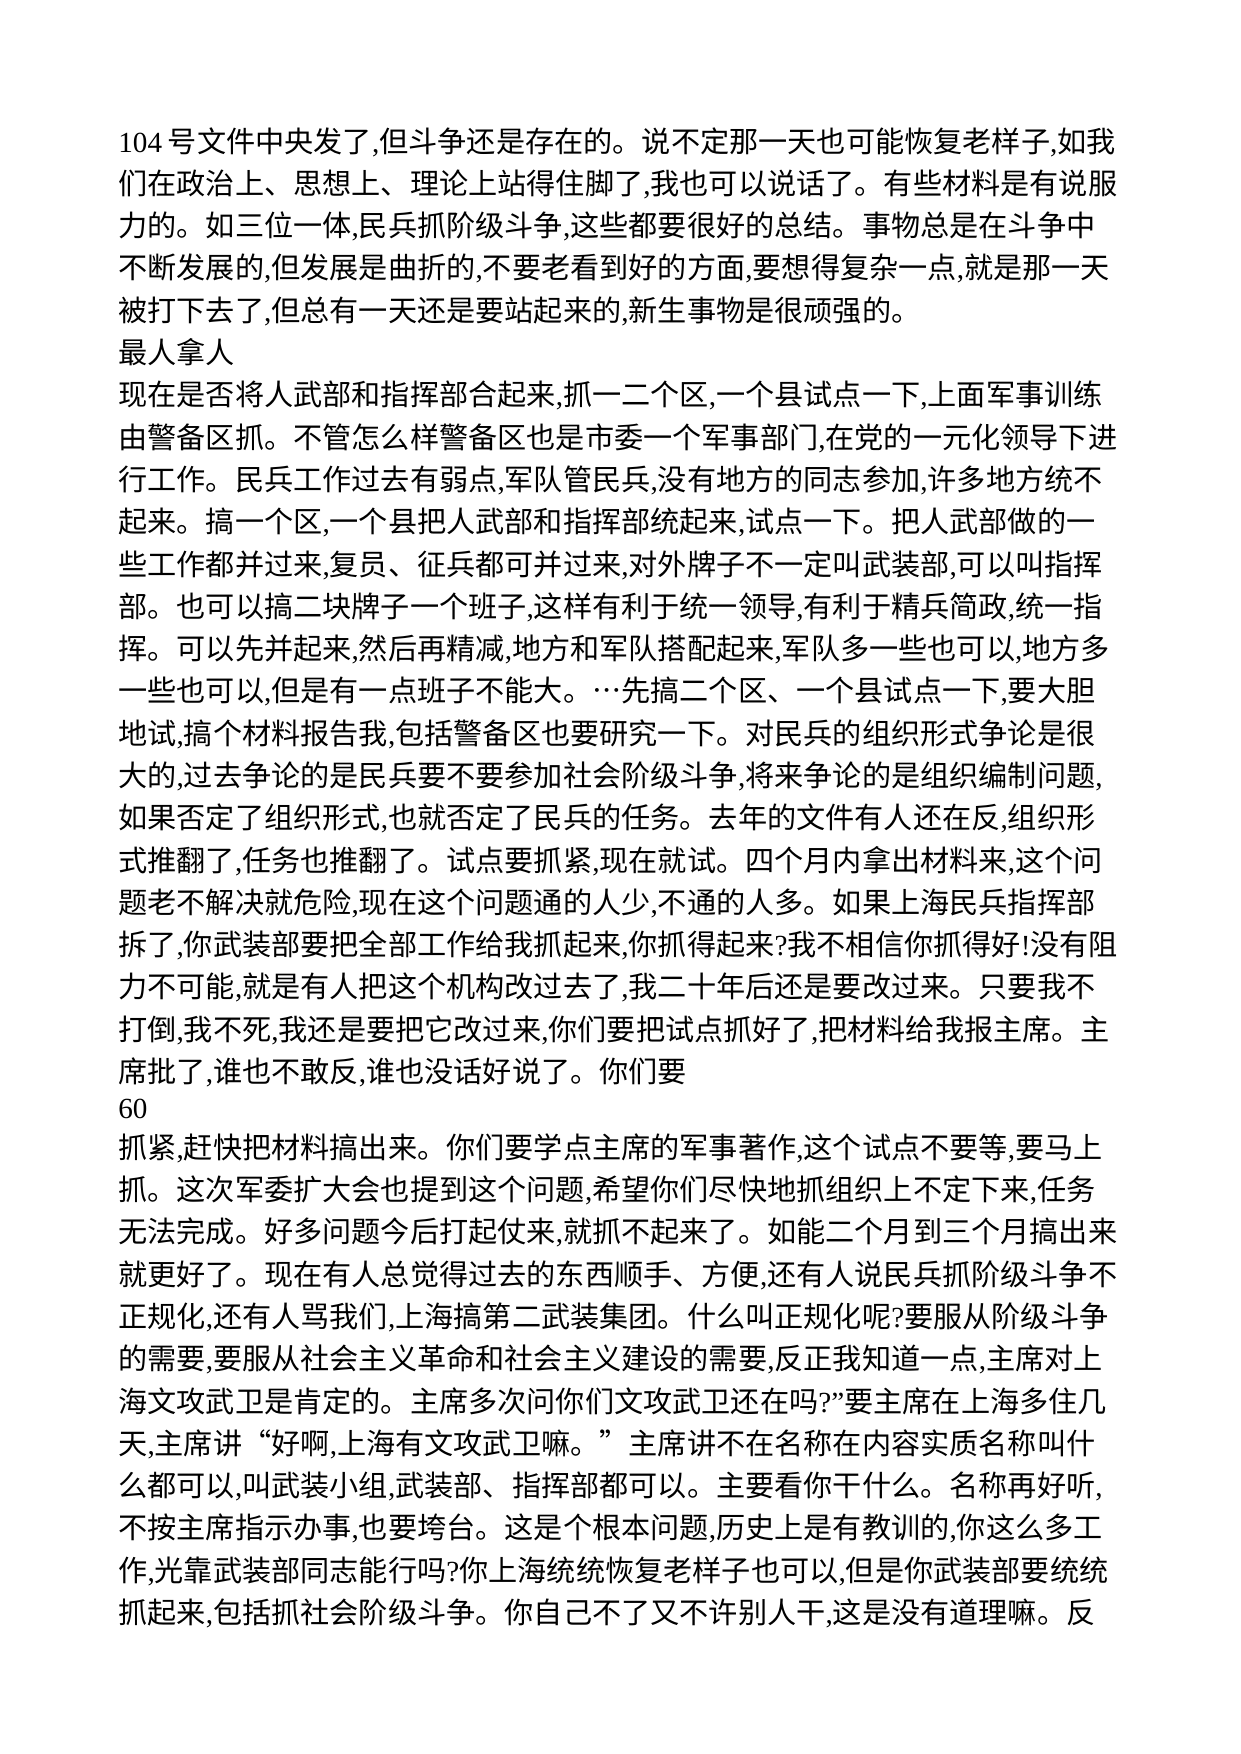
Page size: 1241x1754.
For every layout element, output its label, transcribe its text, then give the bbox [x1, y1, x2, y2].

text 有一点同志们要清醒,关于上海民兵是经过斗争的,今后还是有斗争的。我们要谦虚谨慎,不要翘尾巴,特别是以后是不是站得住,同志们要注意,你们作点思想准备,人家一巴掌打过来,看我们是否站得住。这就要看我们是否能做好工作,要创造些好的经验,从理论上,实践上都能站得住脚,将来就驳不倒。不要以为162号、104号文件中央发了,但斗争还是存在的。说不定那一天也可能恢复老样子,如我们在政治上、思想上、理论上站得住脚了,我也可以说话了。有些材料是有说服力的。如三位一体,民兵抓阶级斗争,这些都要很好的总结。事物总是在斗争中不断发展的,但发展是曲折的,不要老看到好的方面,要想得复杂一点,就是那一天被打下去了,但总有一天还是要站起来的,新生事物是很顽强的。 [118, 118, 1122, 329]
text 现在是否将人武部和指挥部合起来,抓一二个区,一个县试点一下,上面军事训练由警备区抓。不管怎么样警备区也是市委一个军事部门,在党的一元化领导下进行工作。民兵工作过去有弱点,军队管民兵,没有地方的同志参加,许多地方统不起来。搞一个区,一个县把人武部和指挥部统起来,试点一下。把人武部做的一些工作都并过来,复员、征兵都可并过来,对外牌子不一定叫武装部,可以叫指挥部。也可以搞二块牌子一个班子,这样有利于统一领导,有利于精兵简政,统一指挥。可以先并起来,然后再精减,地方和军队搭配起来,军队多一些也可以,地方多一些也可以,但是有一点班子不能大。…先搞二个区、一个县试点一下,要大胆地试,搞个材料报告我,包括警备区也要研究一下。对民兵的组织形式争论是很大的,过去争论的是民兵要不要参加社会阶级斗争,将来争论的是组织编制问题,如果否定了组织形式,也就否定了民兵的任务。去年的文件有人还在反,组织形式推翻了,任务也推翻了。试点要抓紧,现在就试。四个月内拿出材料来,这个问题老不解决就危险,现在这个问题通的人少,不通的人多。如果上海民兵指挥部拆了,你武装部要把全部工作给我抓起来,你抓得起来?我不相信你抓得好!没有阻力不可能,就是有人把这个机构改过去了,我二十年后还是要改过来。只要我不打倒,我不死,我还是要把它改过来,你们要把试点抓好了,把材料给我报主席。主席批了,谁也不敢反,谁也没话好说了。你们要 [118, 372, 1122, 1091]
text 抓紧,赶快把材料搞出来。你们要学点主席的军事著作,这个试点不要等,要马上抓。这次军委扩大会也提到这个问题,希望你们尽快地抓组织上不定下来,任务无法完成。好多问题今后打起仗来,就抓不起来了。如能二个月到三个月搞出来就更好了。现在有人总觉得过去的东西顺手、方便,还有人说民兵抓阶级斗争不正规化,还有人骂我们,上海搞第二武装集团。什么叫正规化呢?要服从阶级斗争的需要,要服从社会主义革命和社会主义建设的需要,反正我知道一点,主席对上海文攻武卫是肯定的。主席多次问你们文攻武卫还在吗?”要主席在上海多住几天,主席讲“好啊,上海有文攻武卫嘛。”主席讲不在名称在内容实质名称叫什么都可以,叫武装小组,武装部、指挥部都可以。主要看你干什么。名称再好听,不按主席指示办事,也要垮台。这是个根本问题,历史上是有教训的,你这么多工作,光靠武装部同志能行吗?你上海统统恢复老样子也可以,但是你武装部要统统抓起来,包括抓社会阶级斗争。你自己不了又不许别人干,这是没有道理嘛。反 [118, 1124, 1122, 1632]
text 60 [118, 1091, 1122, 1124]
text 最人拿人 [118, 329, 1122, 372]
